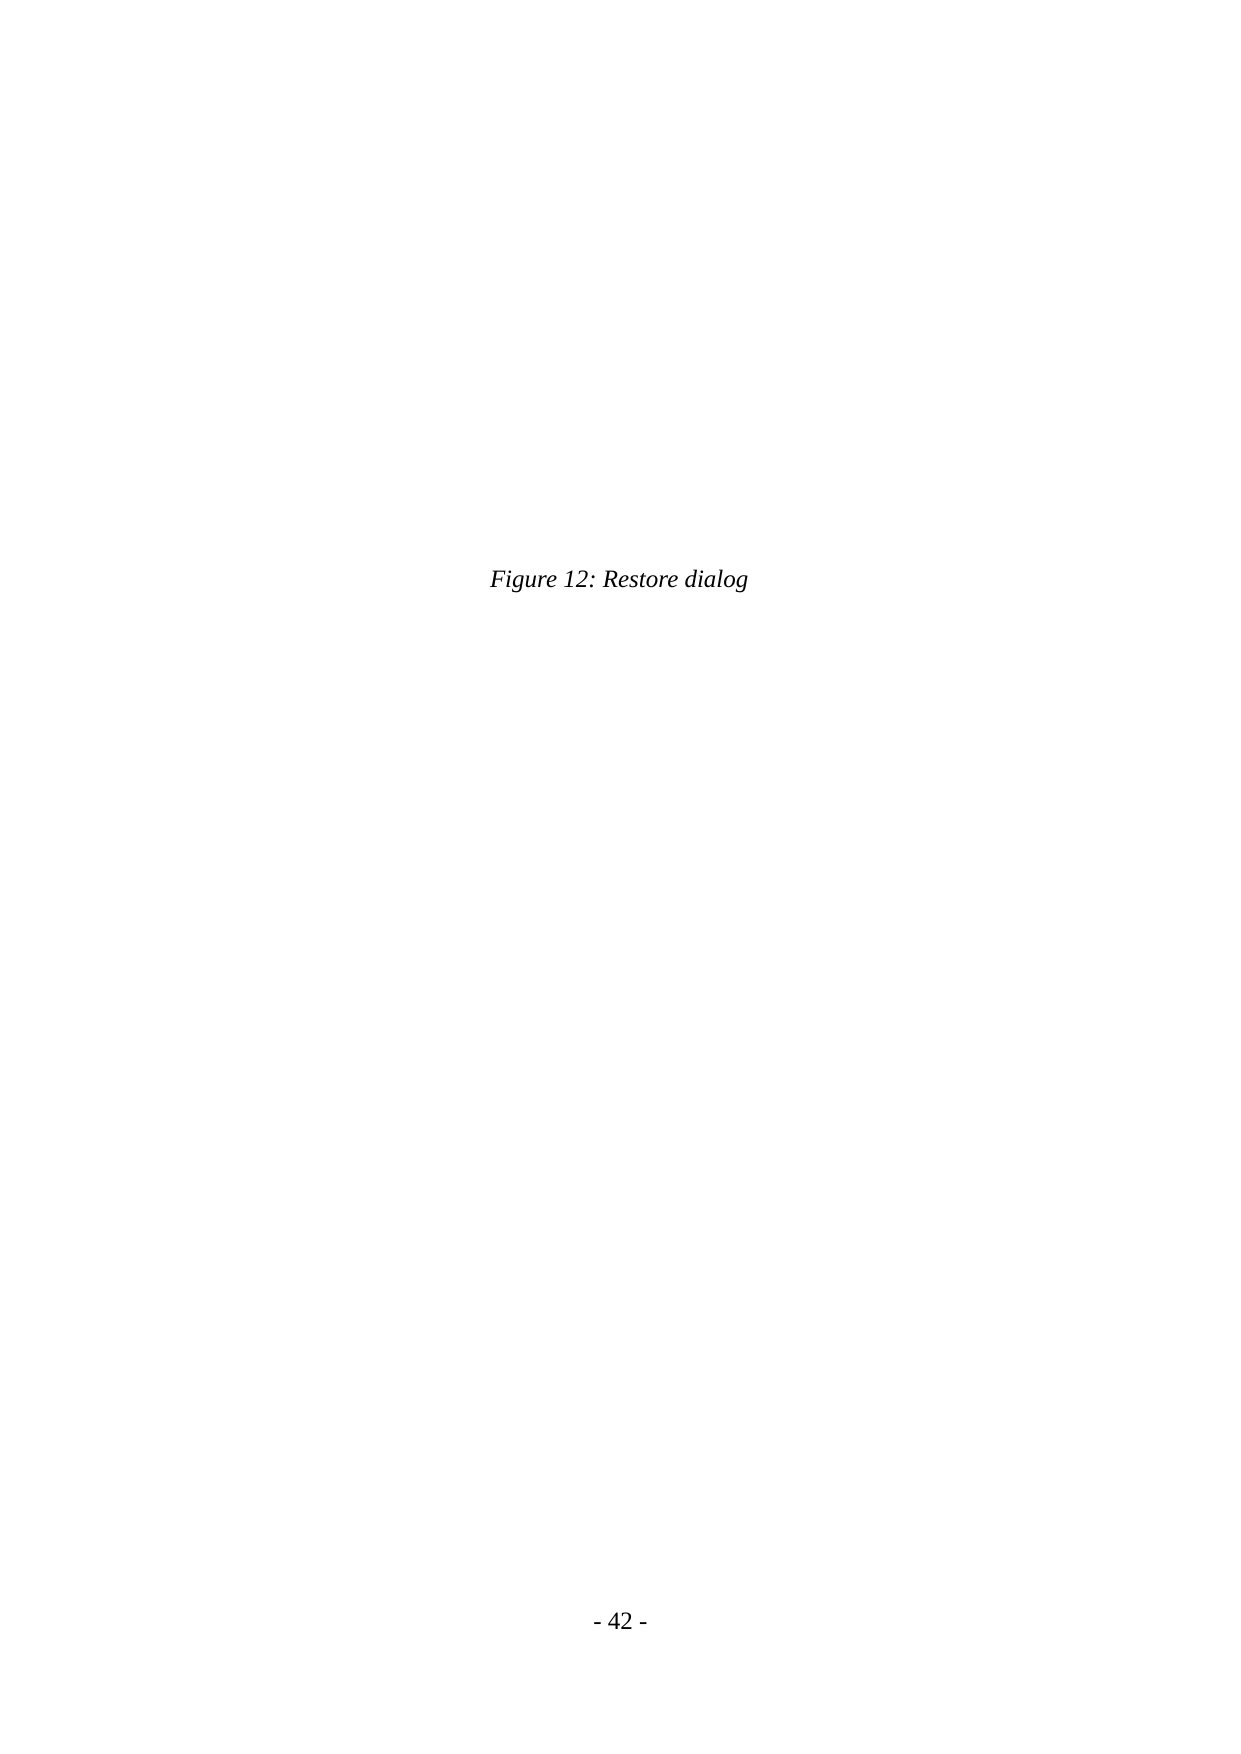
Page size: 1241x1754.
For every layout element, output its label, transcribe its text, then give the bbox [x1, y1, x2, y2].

text Figure 12: Restore dialog [138, 131, 1102, 593]
